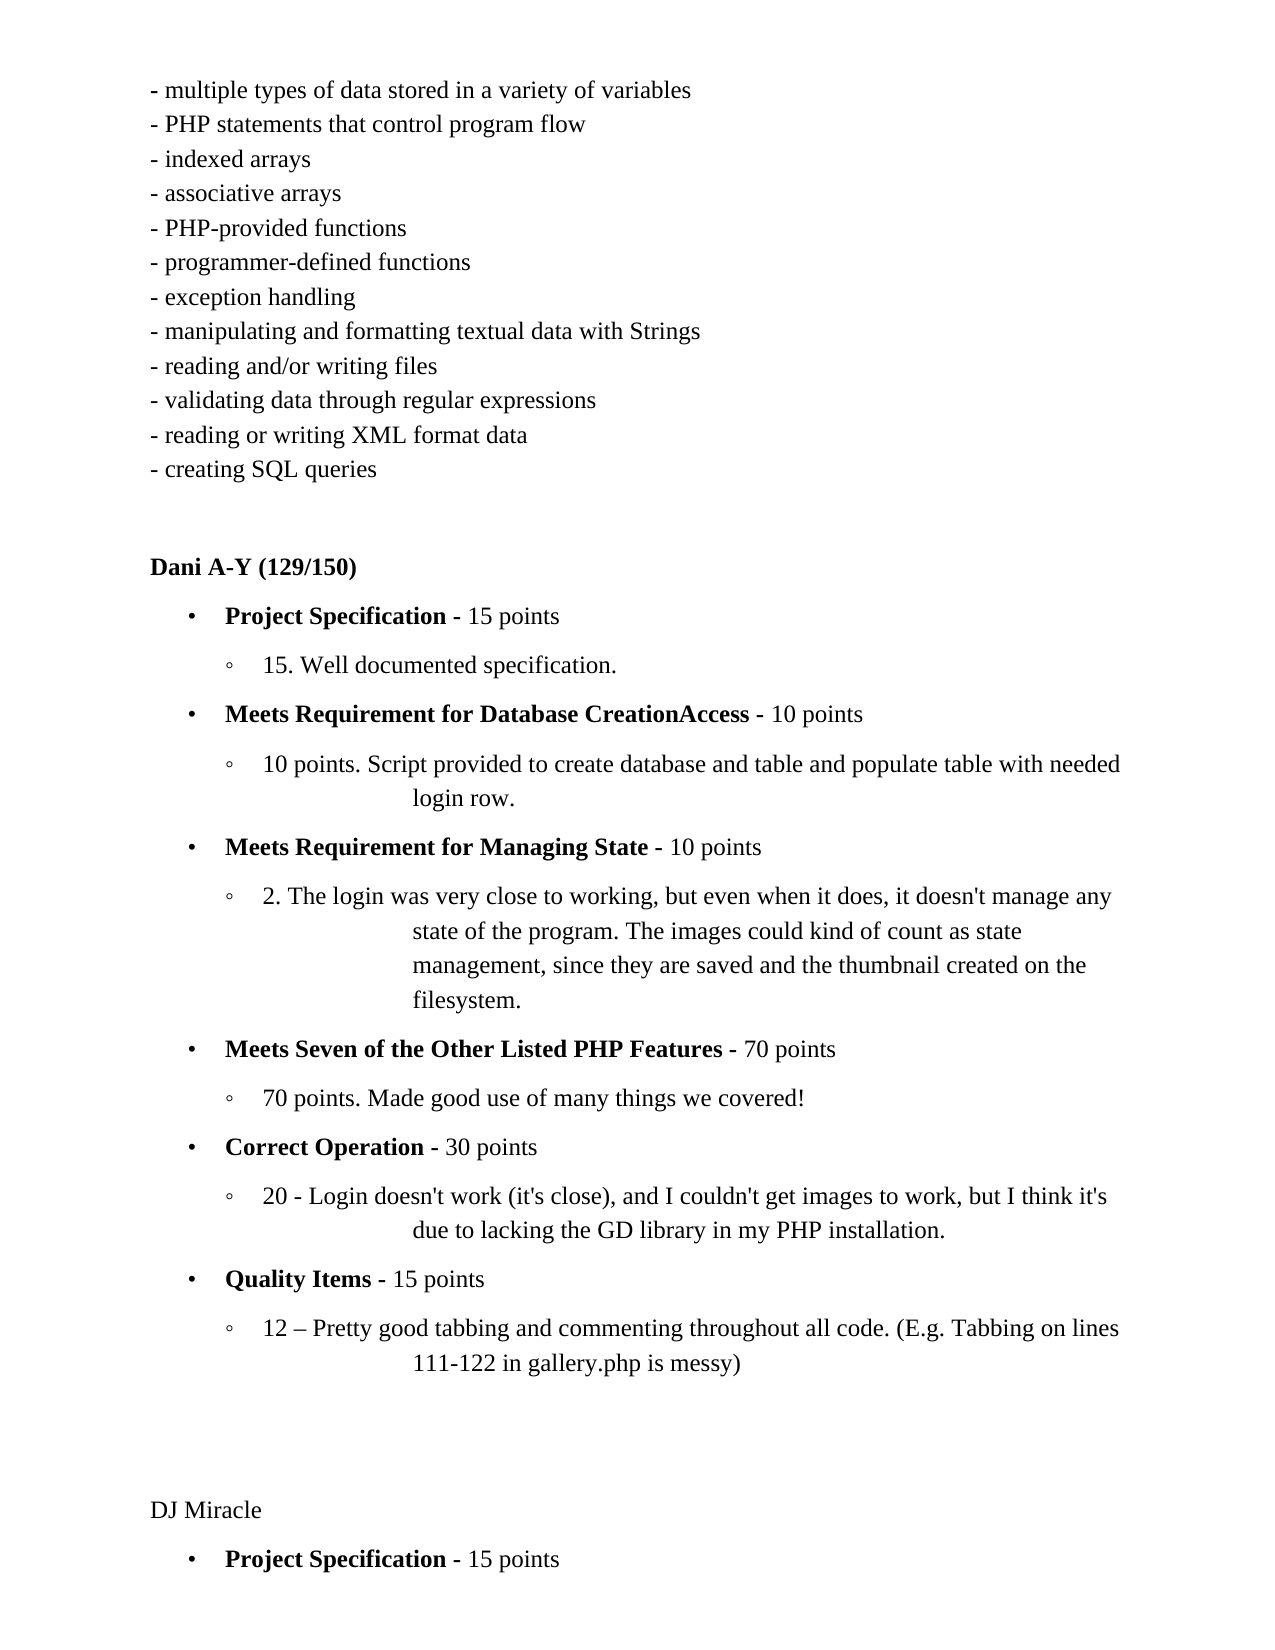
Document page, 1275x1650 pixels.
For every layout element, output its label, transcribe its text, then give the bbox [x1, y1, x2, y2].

list Quality Items - 15 points [187, 1264, 1125, 1293]
list Project Specification - 15 points [187, 1544, 1125, 1573]
list 20 - Login doesn't work (it's close), and I couldn't get images to work, but I think it's due to lacking the GD library in my PHP installation. [225, 1181, 1125, 1244]
text Dani A-Y (129/150) [150, 552, 1125, 581]
list 12 – Pretty good tabbing and commenting throughout all code. (E.g. Tabbing on lines 111-122 in gallery.php is messy) [225, 1313, 1125, 1377]
text - multiple types of data stored in a variety of variables - PHP statements that control program flow - indexed arrays - associative arrays - PHP-provided functions - programmer-defined functions - exception handling - manipulating and formatting textual data with Strings - reading and/or writing files - validating data through regular expressions - reading or writing XML format data - creating SQL queries [150, 75, 1125, 483]
list Meets Requirement for Database CreationAccess - 10 points [187, 699, 1125, 728]
text DJ Miracle [150, 1495, 1125, 1524]
list Meets Seven of the Other Listed PHP Features - 70 points [187, 1034, 1125, 1062]
list Meets Requirement for Managing State - 10 points [187, 832, 1125, 861]
list Correct Operation - 30 points [187, 1132, 1125, 1161]
list 70 points. Made good use of many things we covered! [225, 1083, 1125, 1112]
list 10 points. Script provided to create database and table and populate table with needed login row. [225, 749, 1125, 812]
list 15. Well documented specification. [225, 651, 1125, 679]
list 2. The login was very close to working, but even when it does, it doesn't manage any state of the program. The images could kind of count as state management, since they are saved and the thumbnail created on the filesystem. [225, 881, 1125, 1013]
list Project Specification - 15 points [187, 601, 1125, 630]
